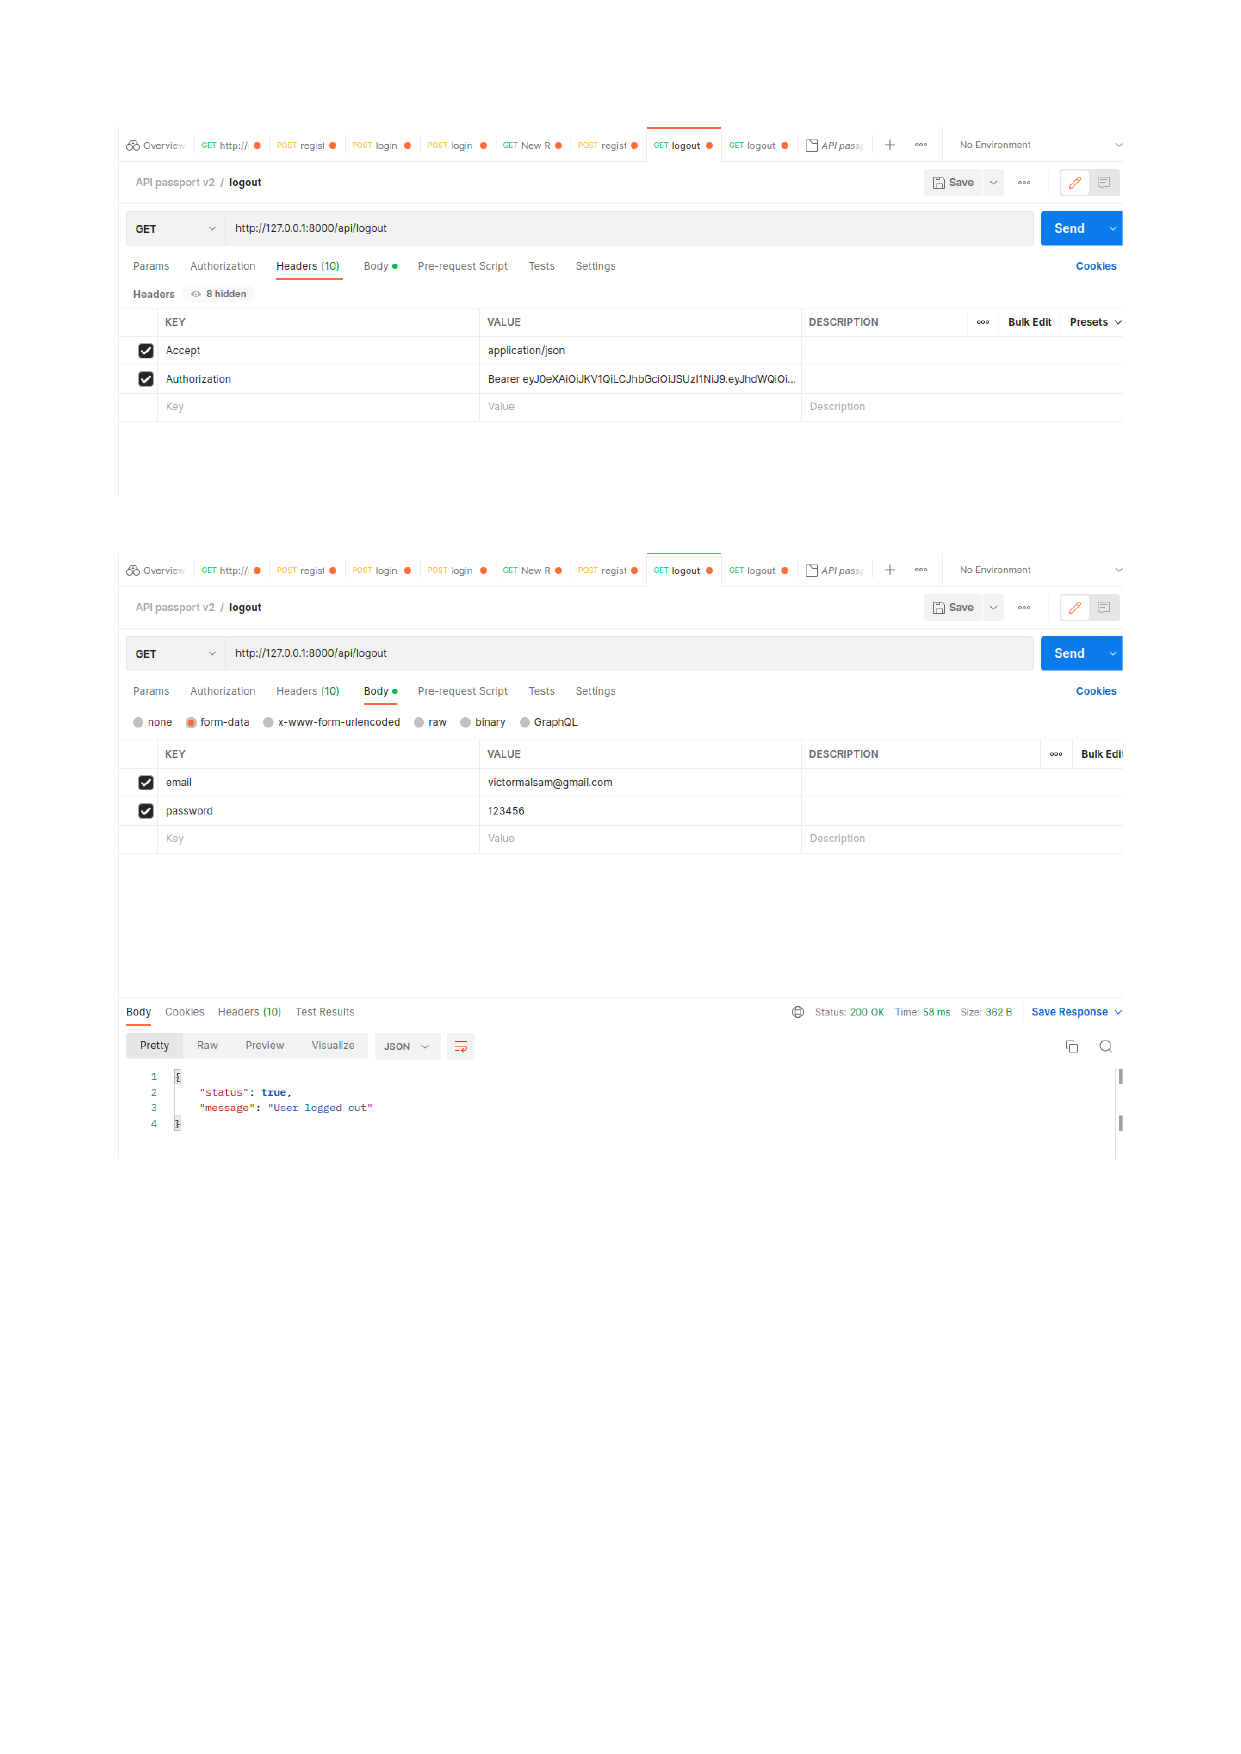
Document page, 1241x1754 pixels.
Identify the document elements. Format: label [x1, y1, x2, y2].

picture [118, 553, 1123, 1159]
picture [118, 127, 1123, 496]
